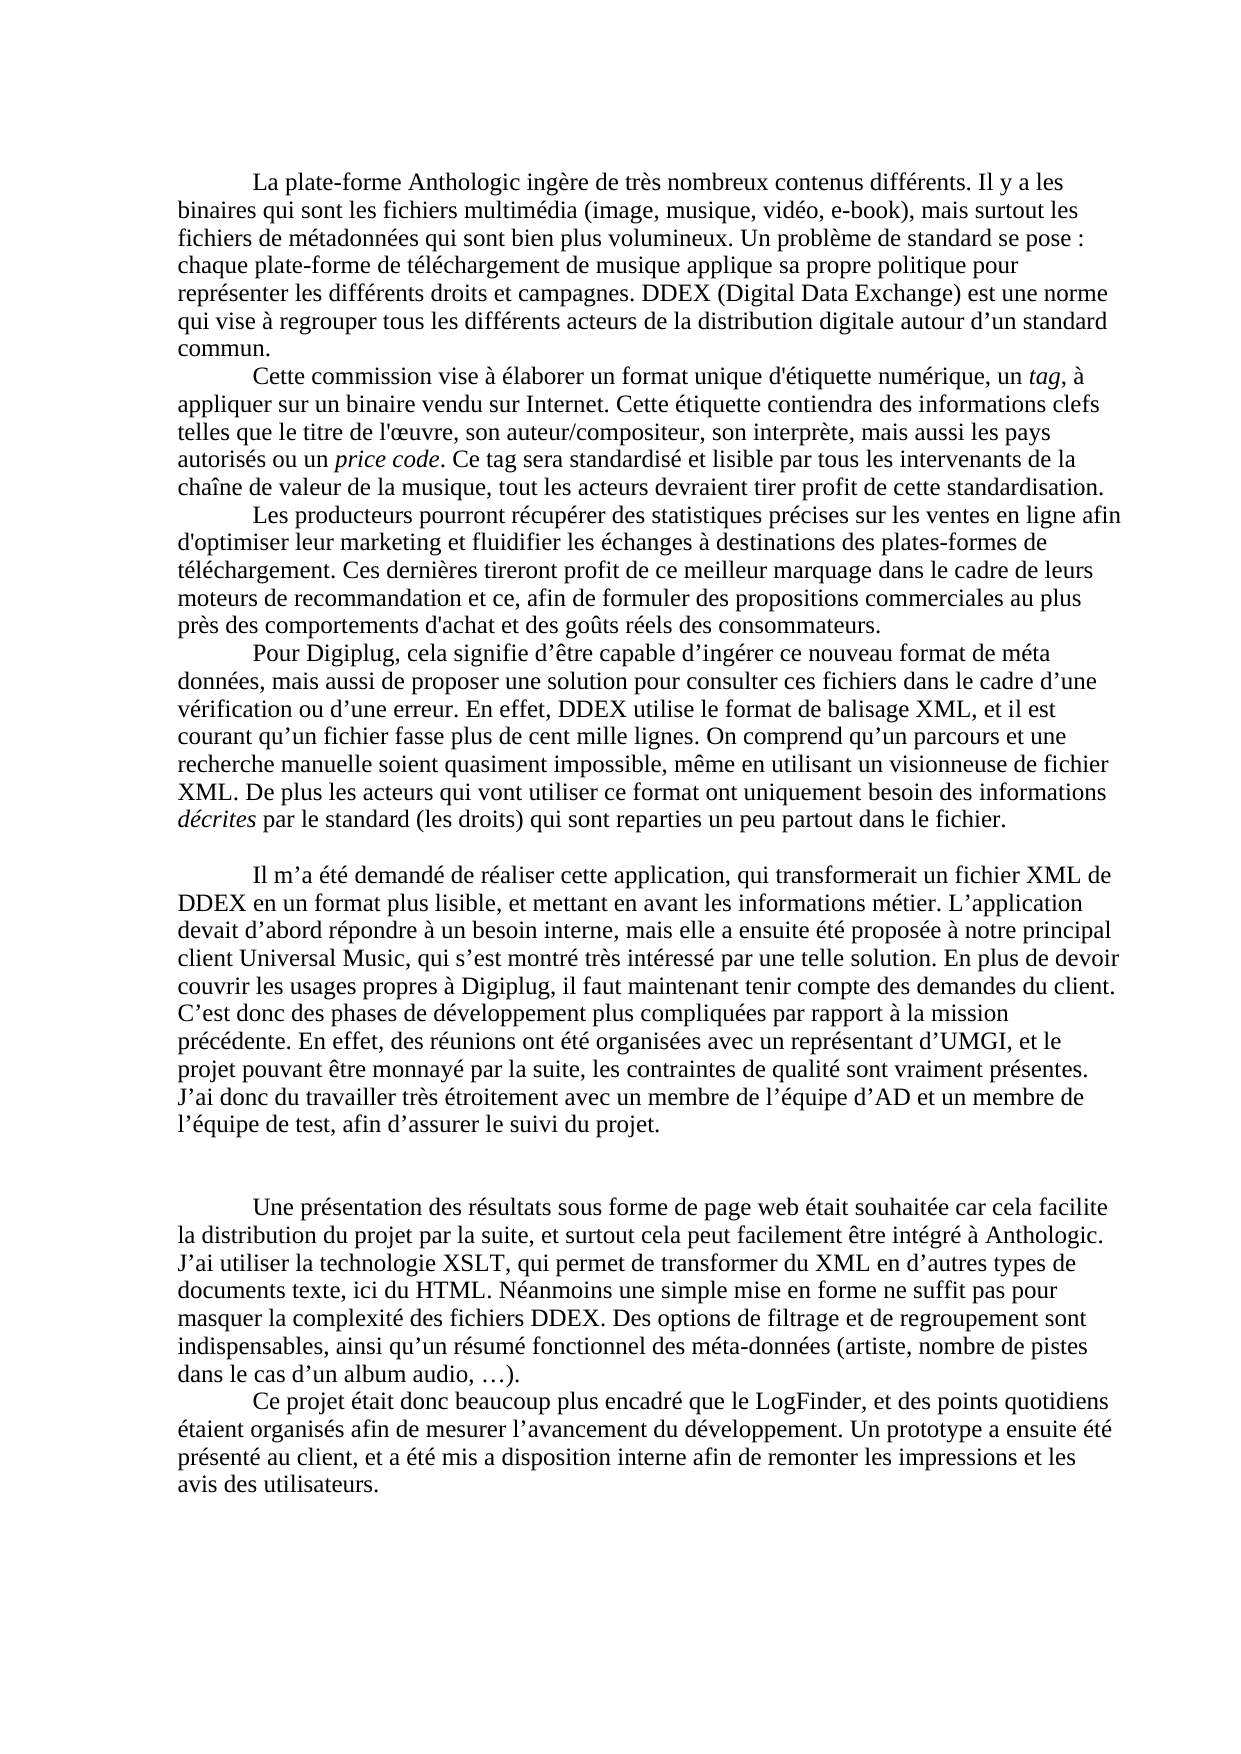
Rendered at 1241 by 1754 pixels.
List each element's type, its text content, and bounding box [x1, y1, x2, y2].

text Ce projet était donc beaucoup plus encadré que le LogFinder, et des points quotidiens étaient organisés afin de mesurer l’avancement du développement. Un prototype a ensuite été présenté au client, et a été mis a disposition interne afin de remonter les impressions et les avis des utilisateurs. [177, 1387, 1122, 1498]
text Cette commission vise à élaborer un format unique d'étiquette numérique, un tag, à appliquer sur un binaire vendu sur Internet. Cette étiquette contiendra des informations clefs telles que le titre de l'œuvre, son auteur/compositeur, son interprète, mais aussi les pays autorisés ou un price code. Ce tag sera standardisé et lisible par tous les intervenants de la chaîne de valeur de la musique, tout les acteurs devraient tirer profit de cette standardisation. [177, 362, 1122, 501]
text Une présentation des résultats sous forme de page web était souhaitée car cela facilite la distribution du projet par la suite, et surtout cela peut facilement être intégré à Anthologic. J’ai utiliser la technologie XSLT, qui permet de transformer du XML en d’autres types de documents texte, ici du HTML. Néanmoins une simple mise en forme ne suffit pas pour masquer la complexité des fichiers DDEX. Des options de filtrage et de regroupement sont indispensables, ainsi qu’un résumé fonctionnel des méta-données (artiste, nombre de pistes dans le cas d’un album audio, …). [177, 1193, 1122, 1387]
text Il m’a été demandé de réaliser cette application, qui transformerait un fichier XML de DDEX en un format plus lisible, et mettant en avant les informations métier. L’application devait d’abord répondre à un besoin interne, mais elle a ensuite été proposée à notre principal client Universal Music, qui s’est montré très intéressé par une telle solution. En plus de devoir couvrir les usages propres à Digiplug, il faut maintenant tenir compte des demandes du client. C’est donc des phases de développement plus compliquées par rapport à la mission précédente. En effet, des réunions ont été organisées avec un représentant d’UMGI, et le projet pouvant être monnayé par la suite, les contraintes de qualité sont vraiment présentes. J’ai donc du travailler très étroitement avec un membre de l’équipe d’AD et un membre de l’équipe de test, afin d’assurer le suivi du projet. [177, 861, 1122, 1138]
text Les producteurs pourront récupérer des statistiques précises sur les ventes en ligne afin d'optimiser leur marketing et fluidifier les échanges à destinations des plates-formes de téléchargement. Ces dernières tireront profit de ce meilleur marquage dans le cadre de leurs moteurs de recommandation et ce, afin de formuler des propositions commerciales au plus près des comportements d'achat et des goûts réels des consommateurs. [177, 501, 1122, 639]
text Pour Digiplug, cela signifie d’être capable d’ingérer ce nouveau format de méta données, mais aussi de proposer une solution pour consulter ces fichiers dans le cadre d’une vérification ou d’une erreur. En effet, DDEX utilise le format de balisage XML, et il est courant qu’un fichier fasse plus de cent mille lignes. On comprend qu’un parcours et une recherche manuelle soient quasiment impossible, même en utilisant un visionneuse de fichier XML. De plus les acteurs qui vont utiliser ce format ont uniquement besoin des informations décrites par le standard (les droits) qui sont reparties un peu partout dans le fichier. [177, 639, 1122, 833]
text La plate-forme Anthologic ingère de très nombreux contenus différents. Il y a les binaires qui sont les fichiers multimédia (image, musique, vidéo, e-book), mais surtout les fichiers de métadonnées qui sont bien plus volumineux. Un problème de standard se pose : chaque plate-forme de téléchargement de musique applique sa propre politique pour représenter les différents droits et campagnes. DDEX (Digital Data Exchange) est une norme qui vise à regrouper tous les différents acteurs de la distribution digitale autour d’un standard commun. [177, 168, 1122, 362]
